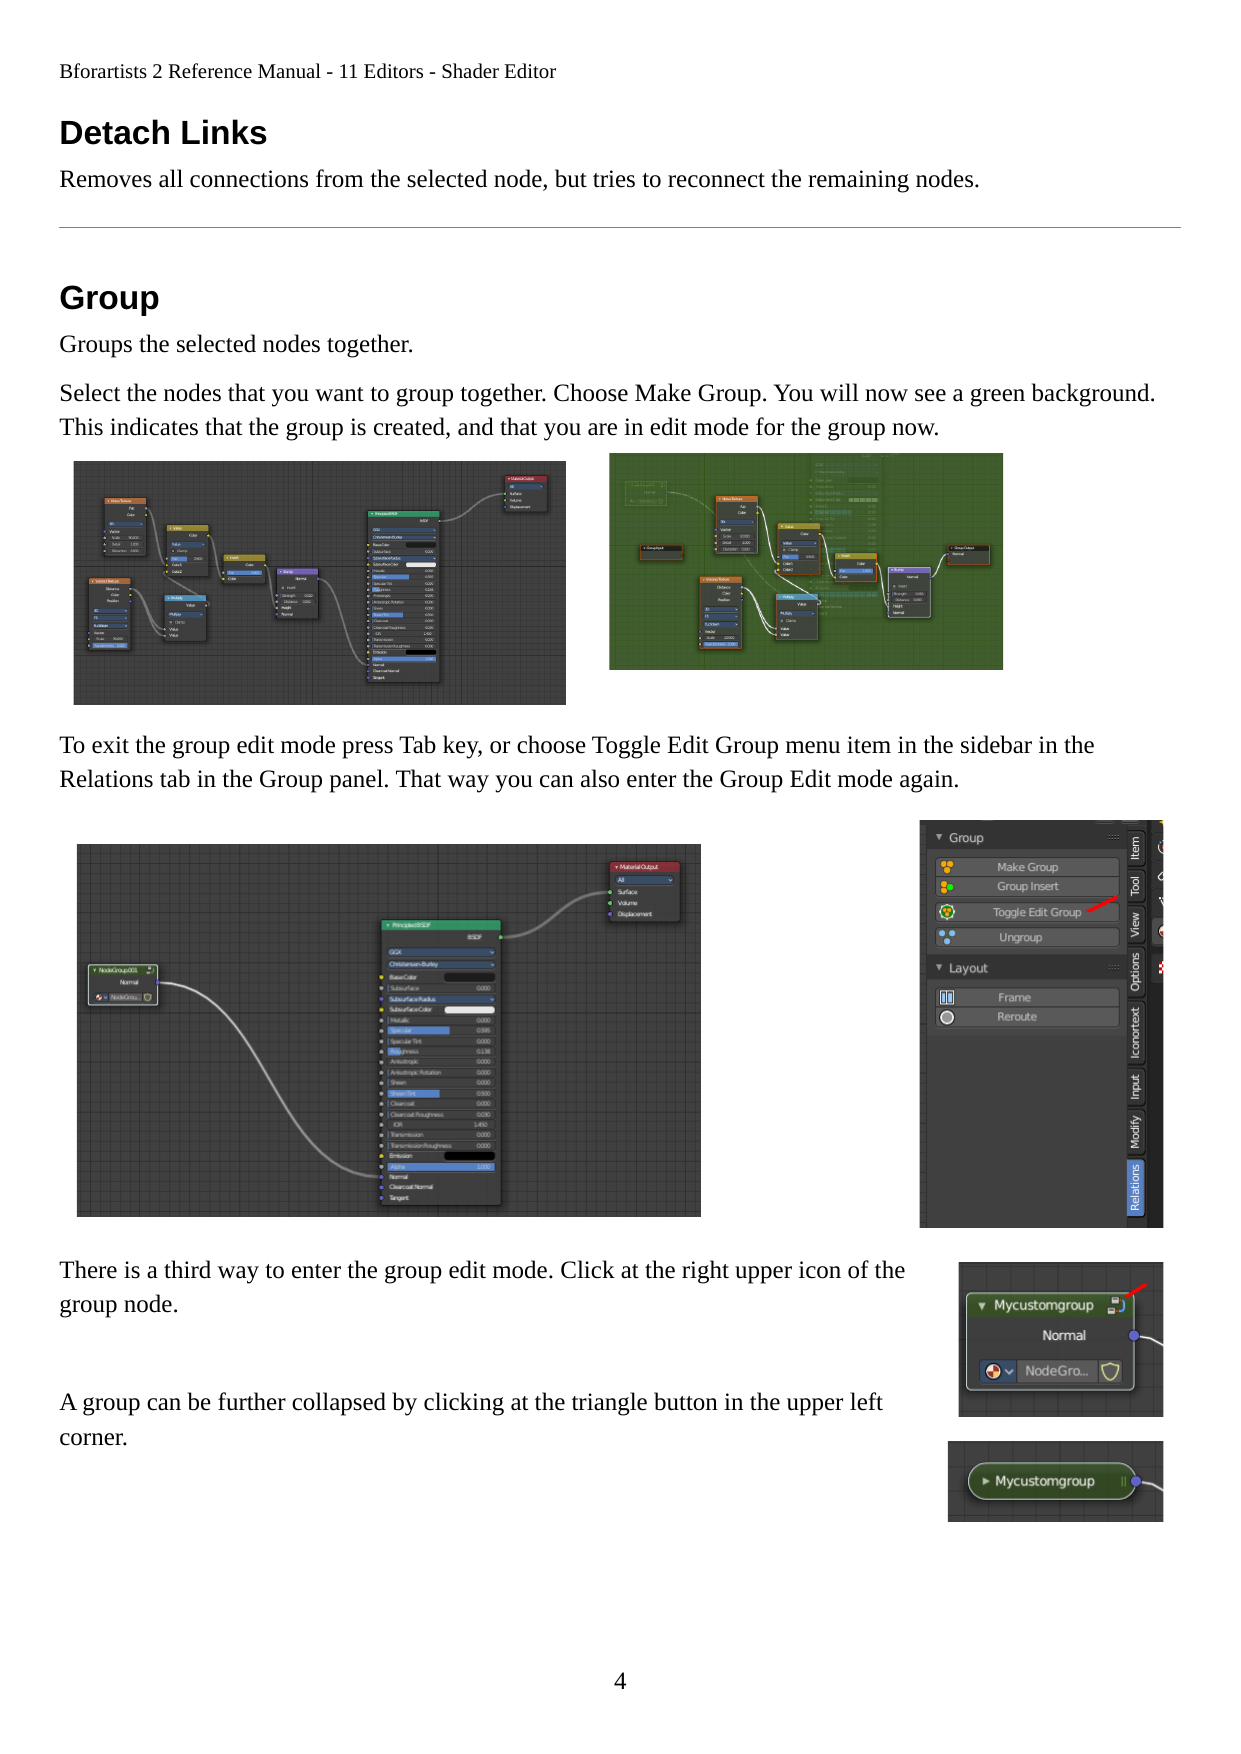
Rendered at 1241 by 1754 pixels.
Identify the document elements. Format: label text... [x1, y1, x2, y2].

text Removes all connections from the selected node, but tries to reconnect the remaining nodes. [59, 164, 1181, 192]
picture [919, 820, 1164, 1228]
picture [76, 844, 701, 1217]
picture [958, 1262, 1164, 1417]
text Select the nodes that you want to group together. Choose Make Group. You will now see a green background. This indicates that the group is created, and that you are in edit mode for the group now. [59, 378, 1181, 441]
text Groups the selected nodes together. [59, 329, 1181, 358]
text A group can be further collapsed by clicking at the triangle button in the upper left corner. [59, 1387, 1181, 1451]
text There is a third way to enter the group edit mode. Click at the right upper icon of the group node. [59, 1255, 1181, 1318]
text To exit the group edit mode press Tab key, or choose Toggle Edit Group menu item in the sidebar in the Relations tab in the Group panel. That way you can also enter the Group Edit mode again. [59, 730, 1181, 793]
subtitle Detach Links [59, 113, 1181, 151]
subtitle Group [59, 278, 1181, 316]
picture [609, 453, 1004, 670]
picture [73, 461, 566, 705]
picture [947, 1441, 1164, 1522]
